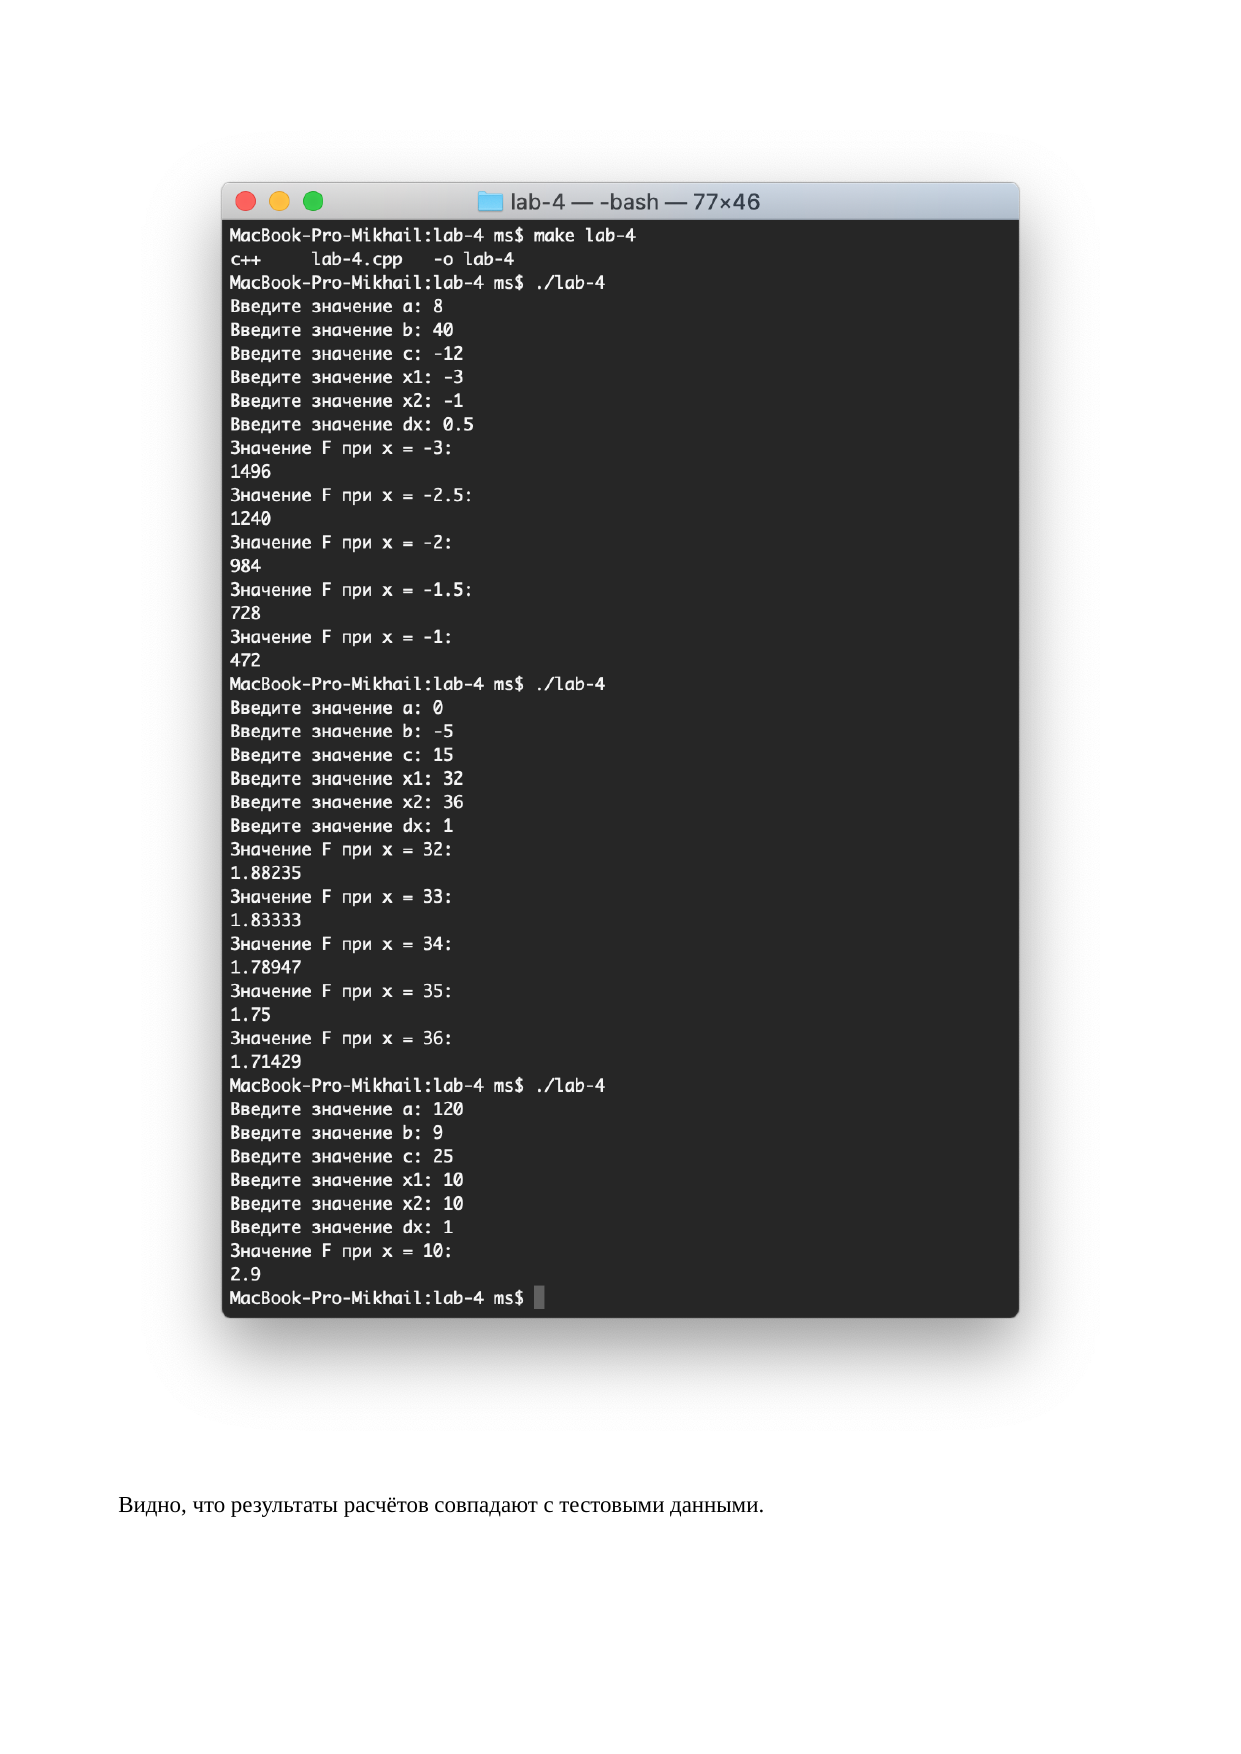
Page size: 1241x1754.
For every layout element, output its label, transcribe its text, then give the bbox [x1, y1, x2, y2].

text Видно, что результаты расчётов совпадают с тестовыми данными. [118, 1491, 1122, 1517]
picture [127, 118, 1113, 1442]
